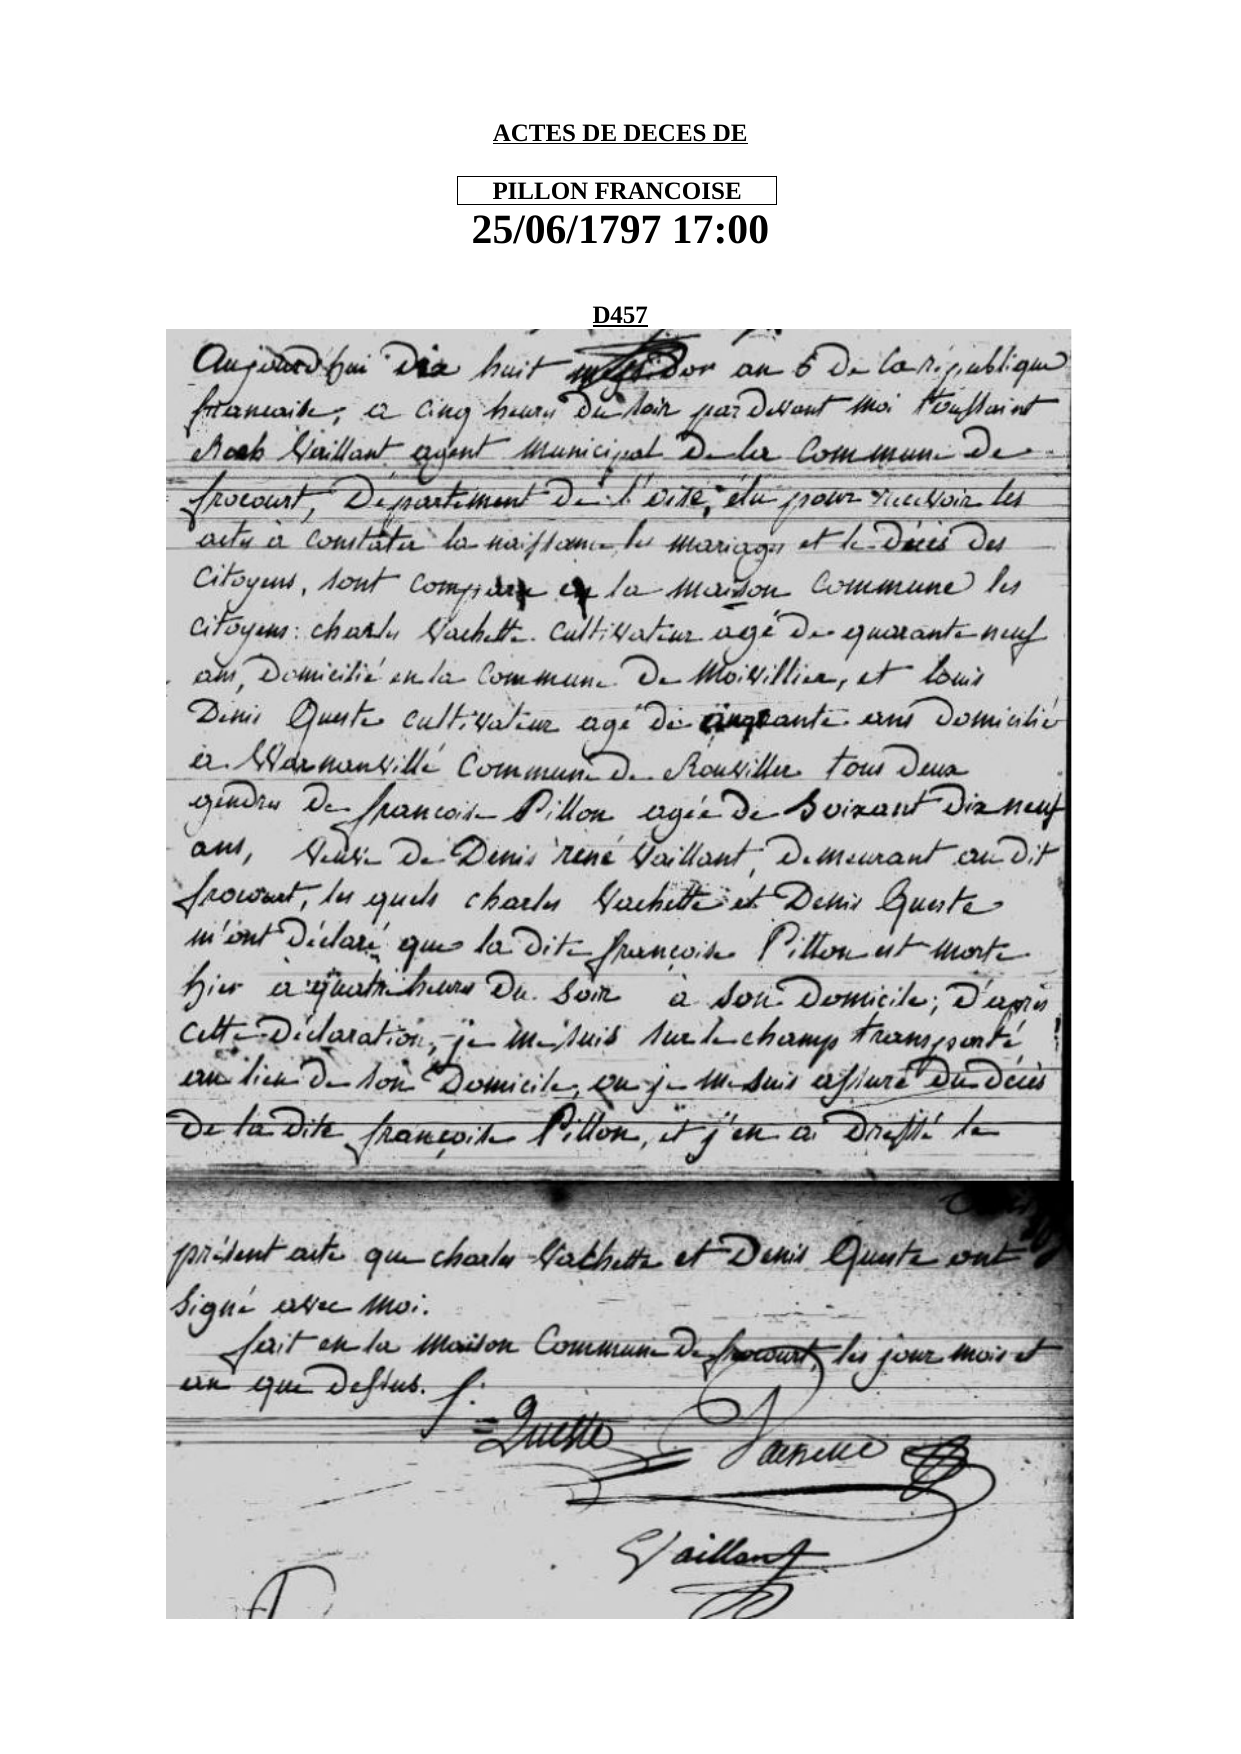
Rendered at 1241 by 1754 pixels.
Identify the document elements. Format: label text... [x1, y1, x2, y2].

text ACTES DE DECES DE [118, 118, 1122, 147]
text PILLON FRANCOISE [458, 177, 776, 204]
picture [166, 329, 1074, 1619]
text D457 [118, 300, 1122, 329]
text 25/06/1797 17:00 [118, 204, 1122, 252]
